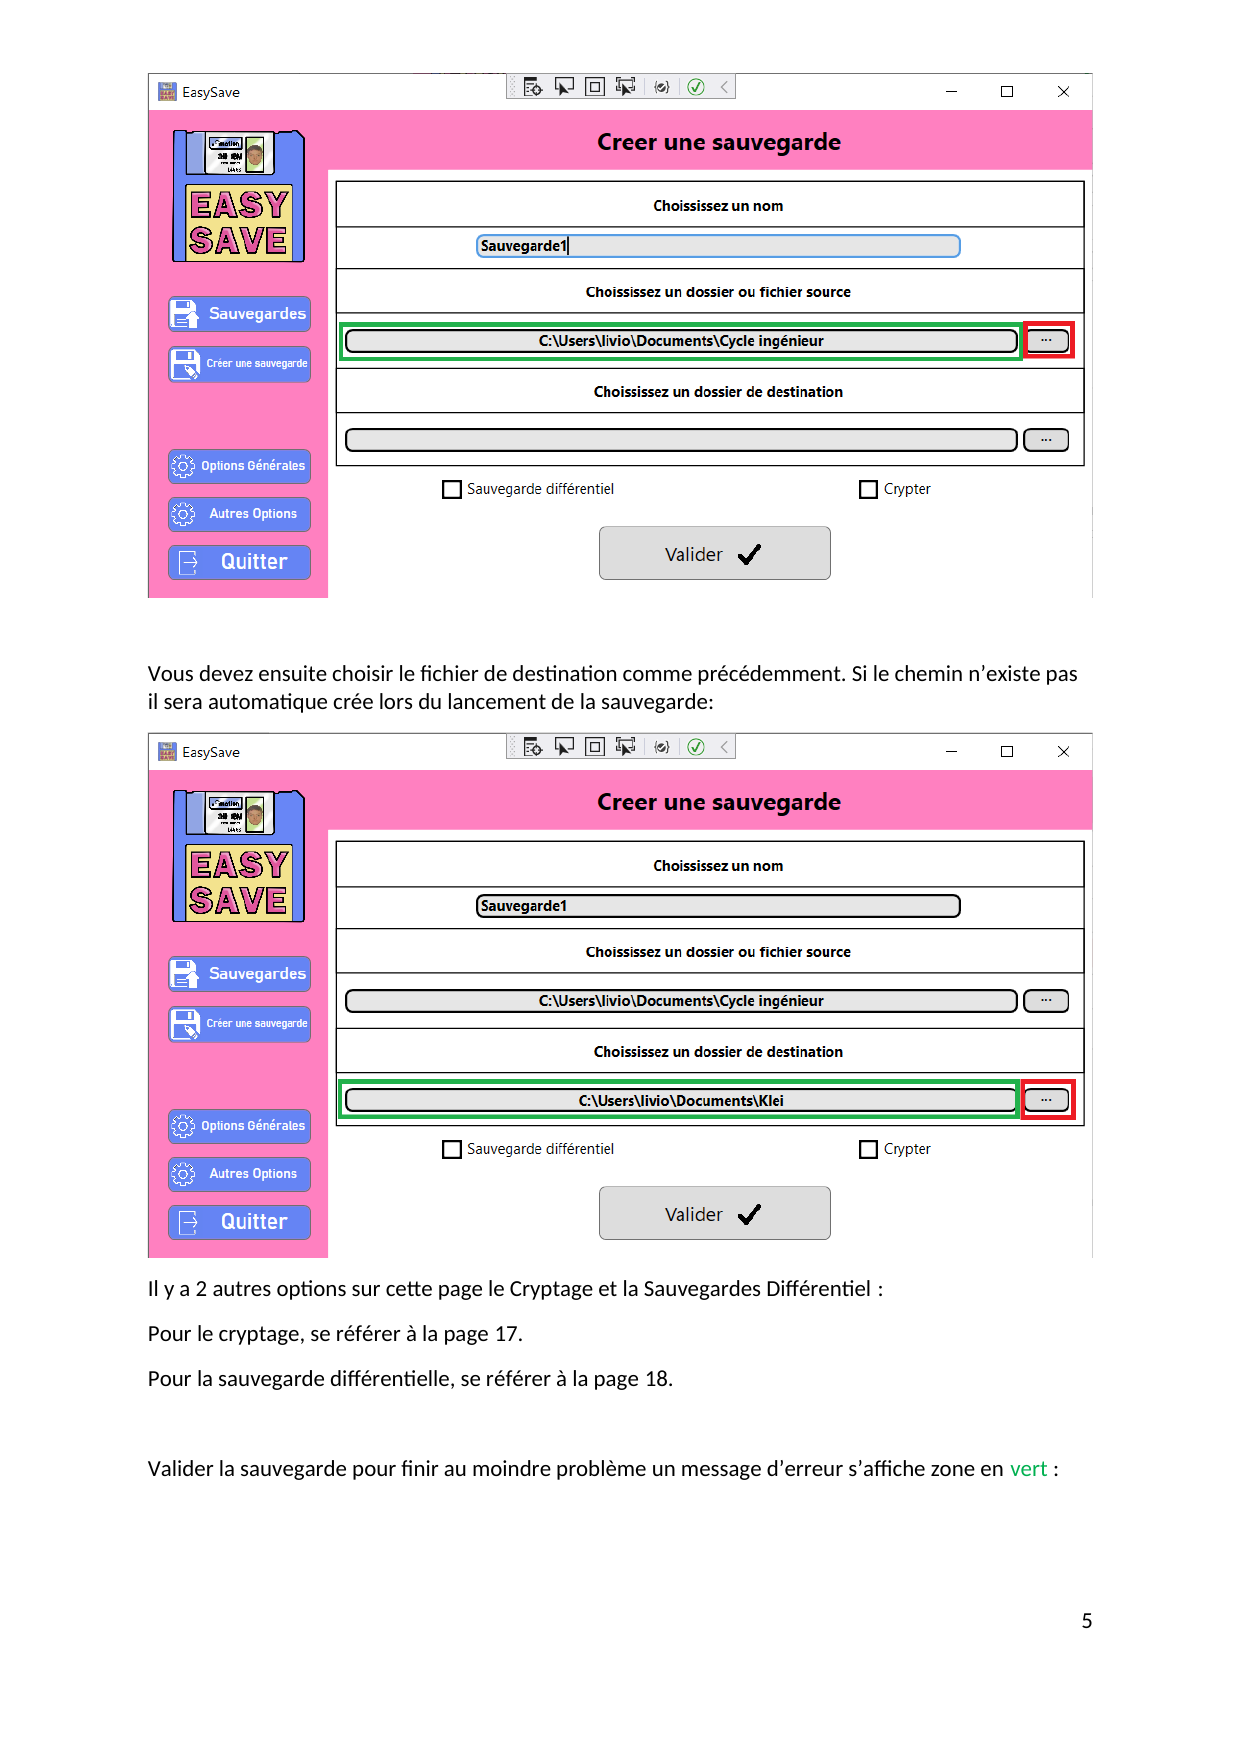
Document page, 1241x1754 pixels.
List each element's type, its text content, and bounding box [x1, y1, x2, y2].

text Pour le cryptage, se référer à la page 17. [148, 1319, 1093, 1347]
text Valider la sauvegarde pour finir au moindre problème un message d’erreur s’affiche zone en vert : [148, 1454, 1093, 1482]
text Il y a 2 autres options sur cette page le Cryptage et la Sauvegardes Différentiel : [148, 1274, 1093, 1302]
text Vous devez ensuite choisir le fichier de destination comme précédemment. Si le chemin n’existe pas il sera automatique crée lors du lancement de la sauvegarde: [148, 659, 1093, 716]
text Pour la sauvegarde différentielle, se référer à la page 18. [148, 1364, 1093, 1392]
